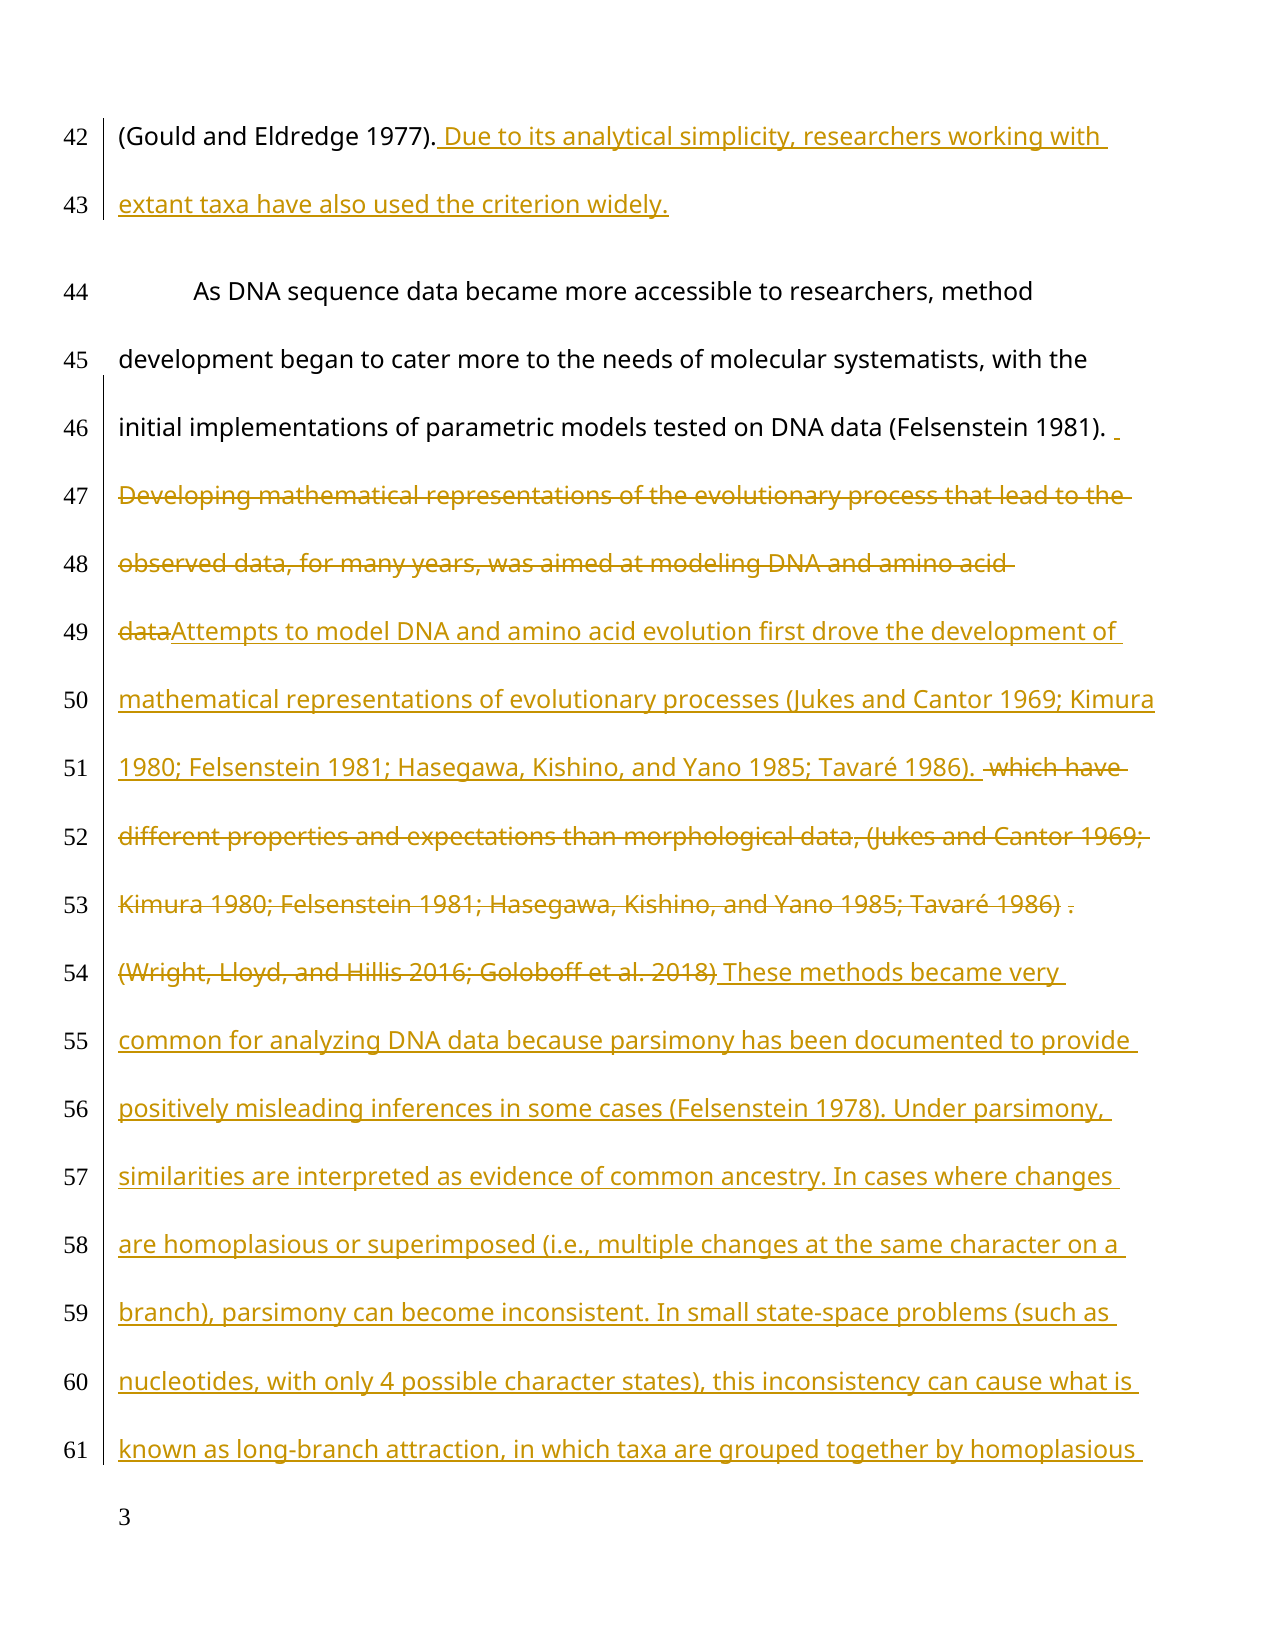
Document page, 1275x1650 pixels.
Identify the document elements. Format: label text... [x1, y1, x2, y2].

text As DNA sequence data became more accessible to researchers, method development began to cater more to the needs of molecular systematists, with the initial implementations of parametric models tested on DNA data (Felsenstein 1981). Attempts to model DNA and amino acid evolution first drove the development of mathematical representations of evolutionary processes (Jukes and Cantor 1969; Kimura 1980; Felsenstein 1981; Hasegawa, Kishino, and Yano 1985; Tavaré 1986). These methods became very common for analyzing DNA data because parsimony has been documented to provide positively misleading inferences in some cases (Felsenstein 1978). Under parsimony, similarities are interpreted as evidence of common ancestry. In cases where changes are homoplasious or superimposed (i.e., multiple changes at the same character on a branch), parsimony can become inconsistent. In small state-space problems (such as nucleotides, with only 4 possible character states), this inconsistency can cause what is known as long-branch attraction, in which taxa are grouped together by homoplasious similarity. Parametric methods, such as likelihood and Bayesian estimation, have the ability to account for parallel or convergent evolution. [118, 273, 1157, 1465]
text (Gould and Eldredge 1977). Due to its analytical simplicity, researchers working with extant taxa have also used the criterion widely. [118, 118, 1157, 220]
